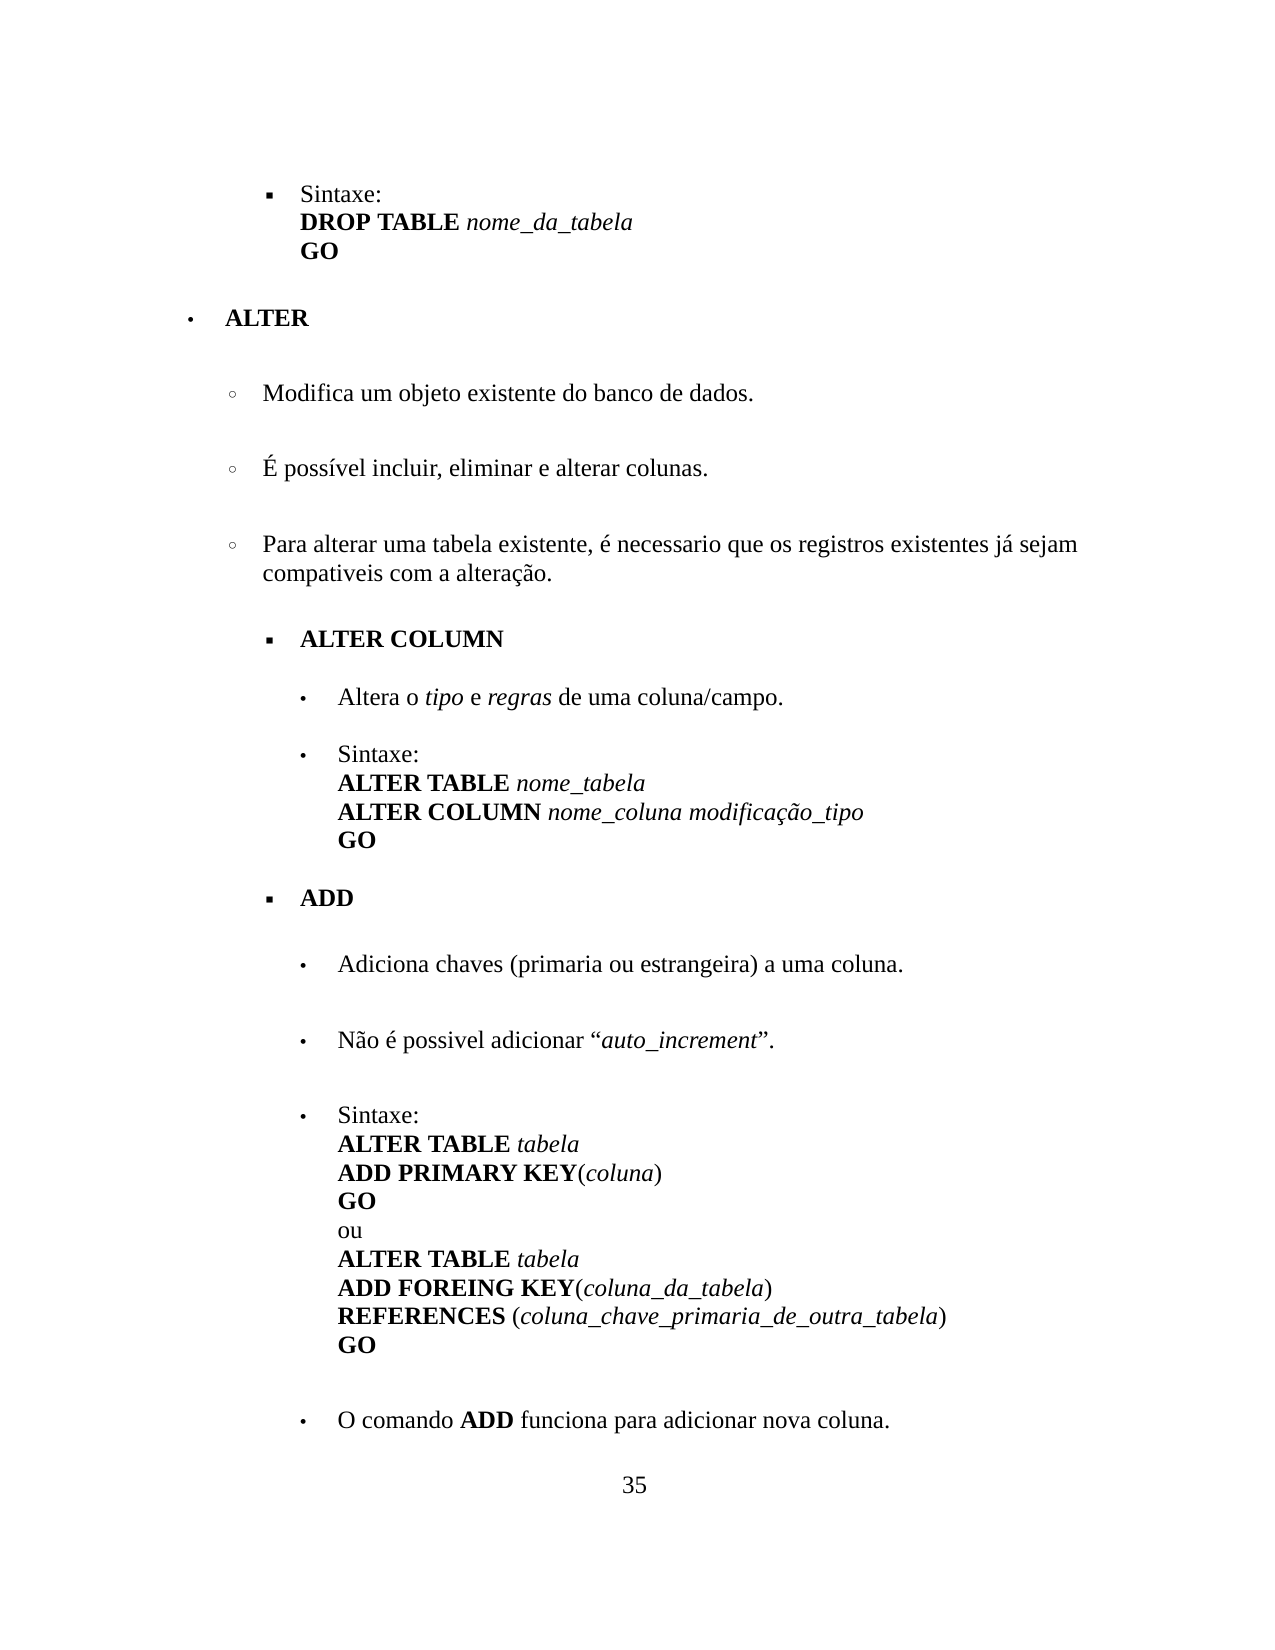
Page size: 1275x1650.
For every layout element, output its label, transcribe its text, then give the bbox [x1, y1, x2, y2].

list É possível incluir, eliminar e alterar colunas. [225, 453, 1125, 511]
list Altera o tipo e regras de uma coluna/campo. [300, 682, 1125, 739]
list O comando ADD funciona para adicionar nova coluna. [300, 1406, 1125, 1434]
list Sintaxe: ALTER TABLE nome_tabela ALTER COLUMN nome_coluna modificação_tipo GO [300, 739, 1125, 883]
list Modifica um objeto existente do banco de dados. [225, 378, 1125, 436]
list ALTER [187, 303, 1125, 360]
list Adiciona chaves (primaria ou estrangeira) a uma coluna. [300, 949, 1125, 1007]
list Para alterar uma tabela existente, é necessario que os registros existentes já sejam compativeis com a alteração. [225, 529, 1125, 615]
list ALTER COLUMN [262, 624, 1125, 682]
list [262, 150, 1125, 179]
list Sintaxe: ALTER TABLE tabela ADD PRIMARY KEY(coluna) GO ou ALTER TABLE tabela ADD FOREING KEY(coluna_da_tabela) REFERENCES (coluna_chave_primaria_de_outra_tabela) GO [300, 1100, 1125, 1388]
list Sintaxe: DROP TABLE nome_da_tabela GO [262, 179, 1125, 294]
list ADD [262, 883, 1125, 940]
list Não é possivel adicionar “auto_increment”. [300, 1025, 1125, 1082]
